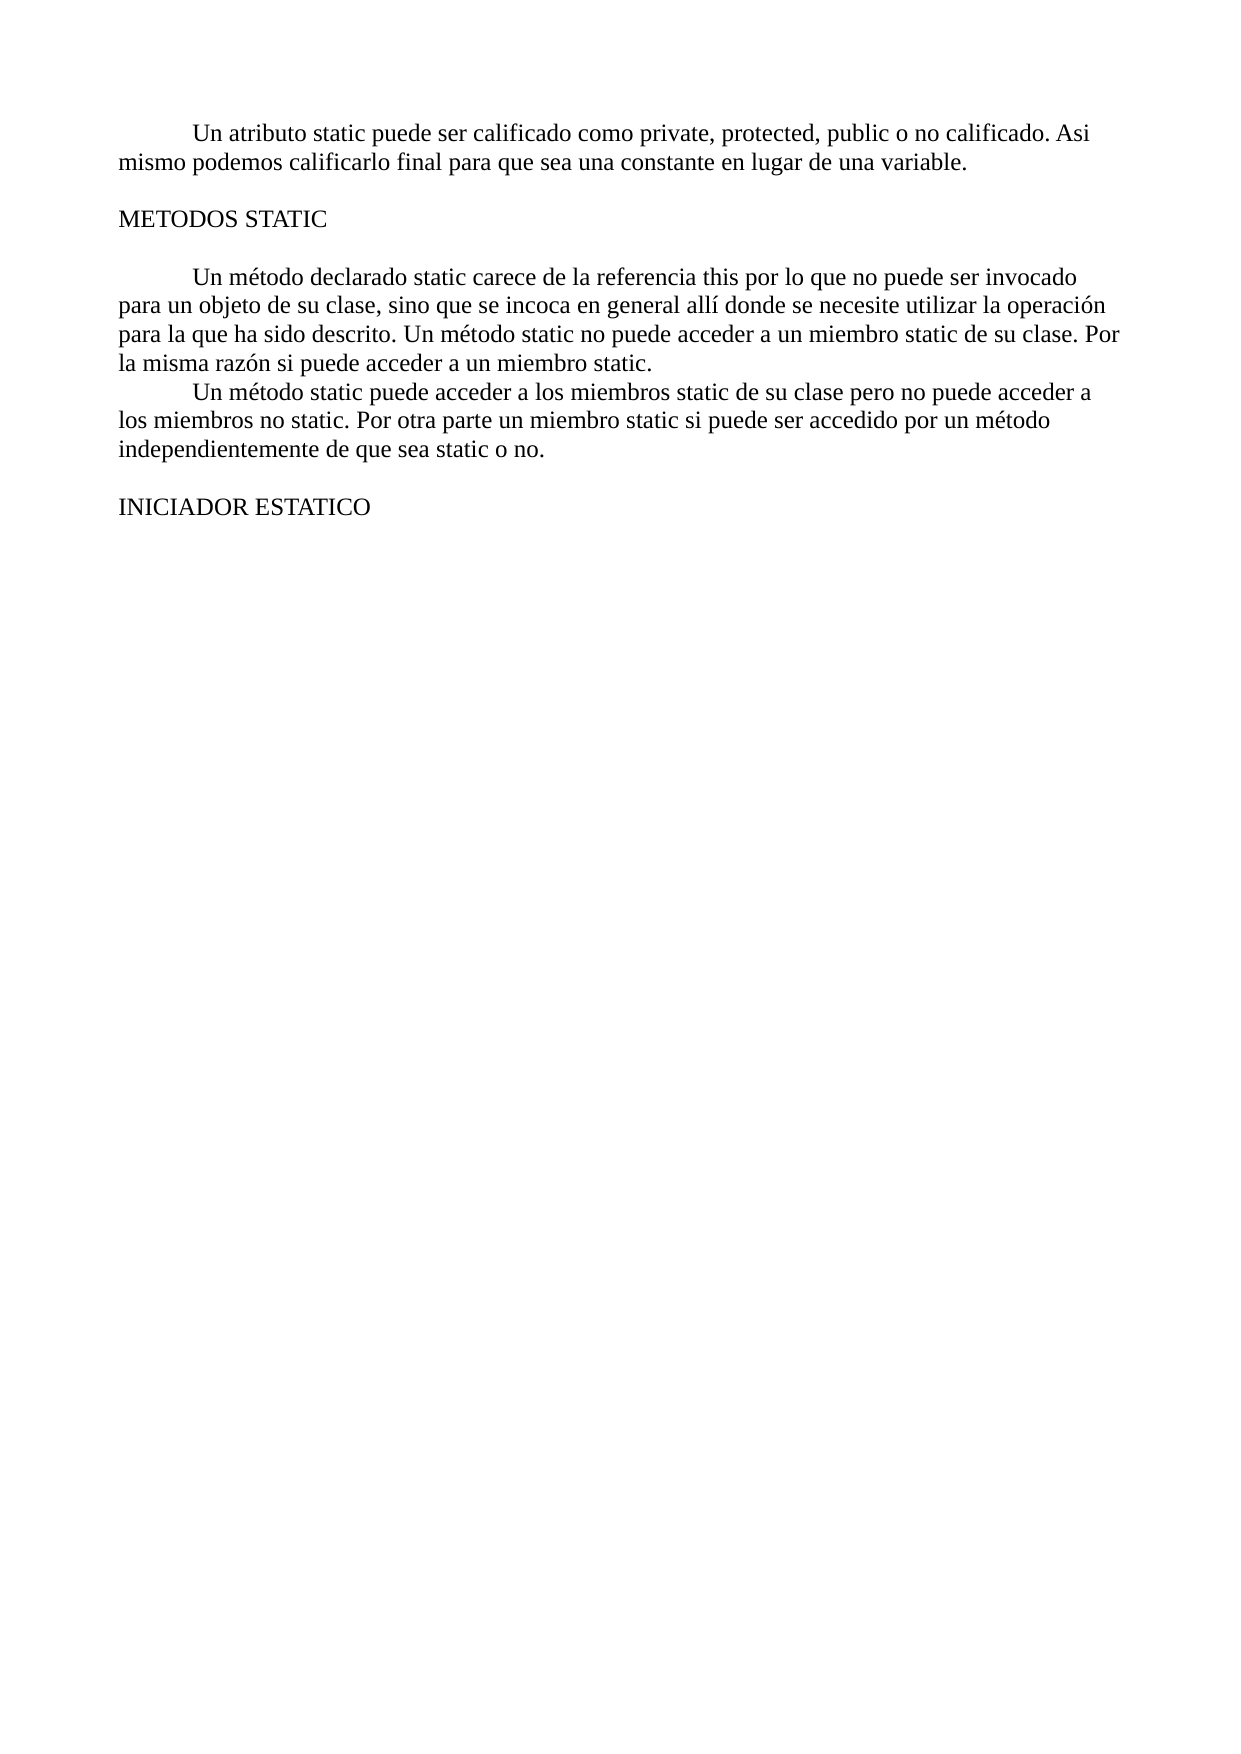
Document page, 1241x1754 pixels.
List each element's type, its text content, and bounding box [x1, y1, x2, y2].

text Un atributo static puede ser calificado como private, protected, public o no calificado. Asi mismo podemos calificarlo final para que sea una constante en lugar de una variable. [118, 118, 1122, 176]
text INICIADOR ESTATICO [118, 492, 1122, 521]
text METODOS STATIC [118, 204, 1122, 233]
text Un método static puede acceder a los miembros static de su clase pero no puede acceder a los miembros no static. Por otra parte un miembro static si puede ser accedido por un método independientemente de que sea static o no. [118, 377, 1122, 463]
text Un método declarado static carece de la referencia this por lo que no puede ser invocado para un objeto de su clase, sino que se incoca en general allí donde se necesite utilizar la operación para la que ha sido descrito. Un método static no puede acceder a un miembro static de su clase. Por la misma razón si puede acceder a un miembro static. [118, 262, 1122, 377]
